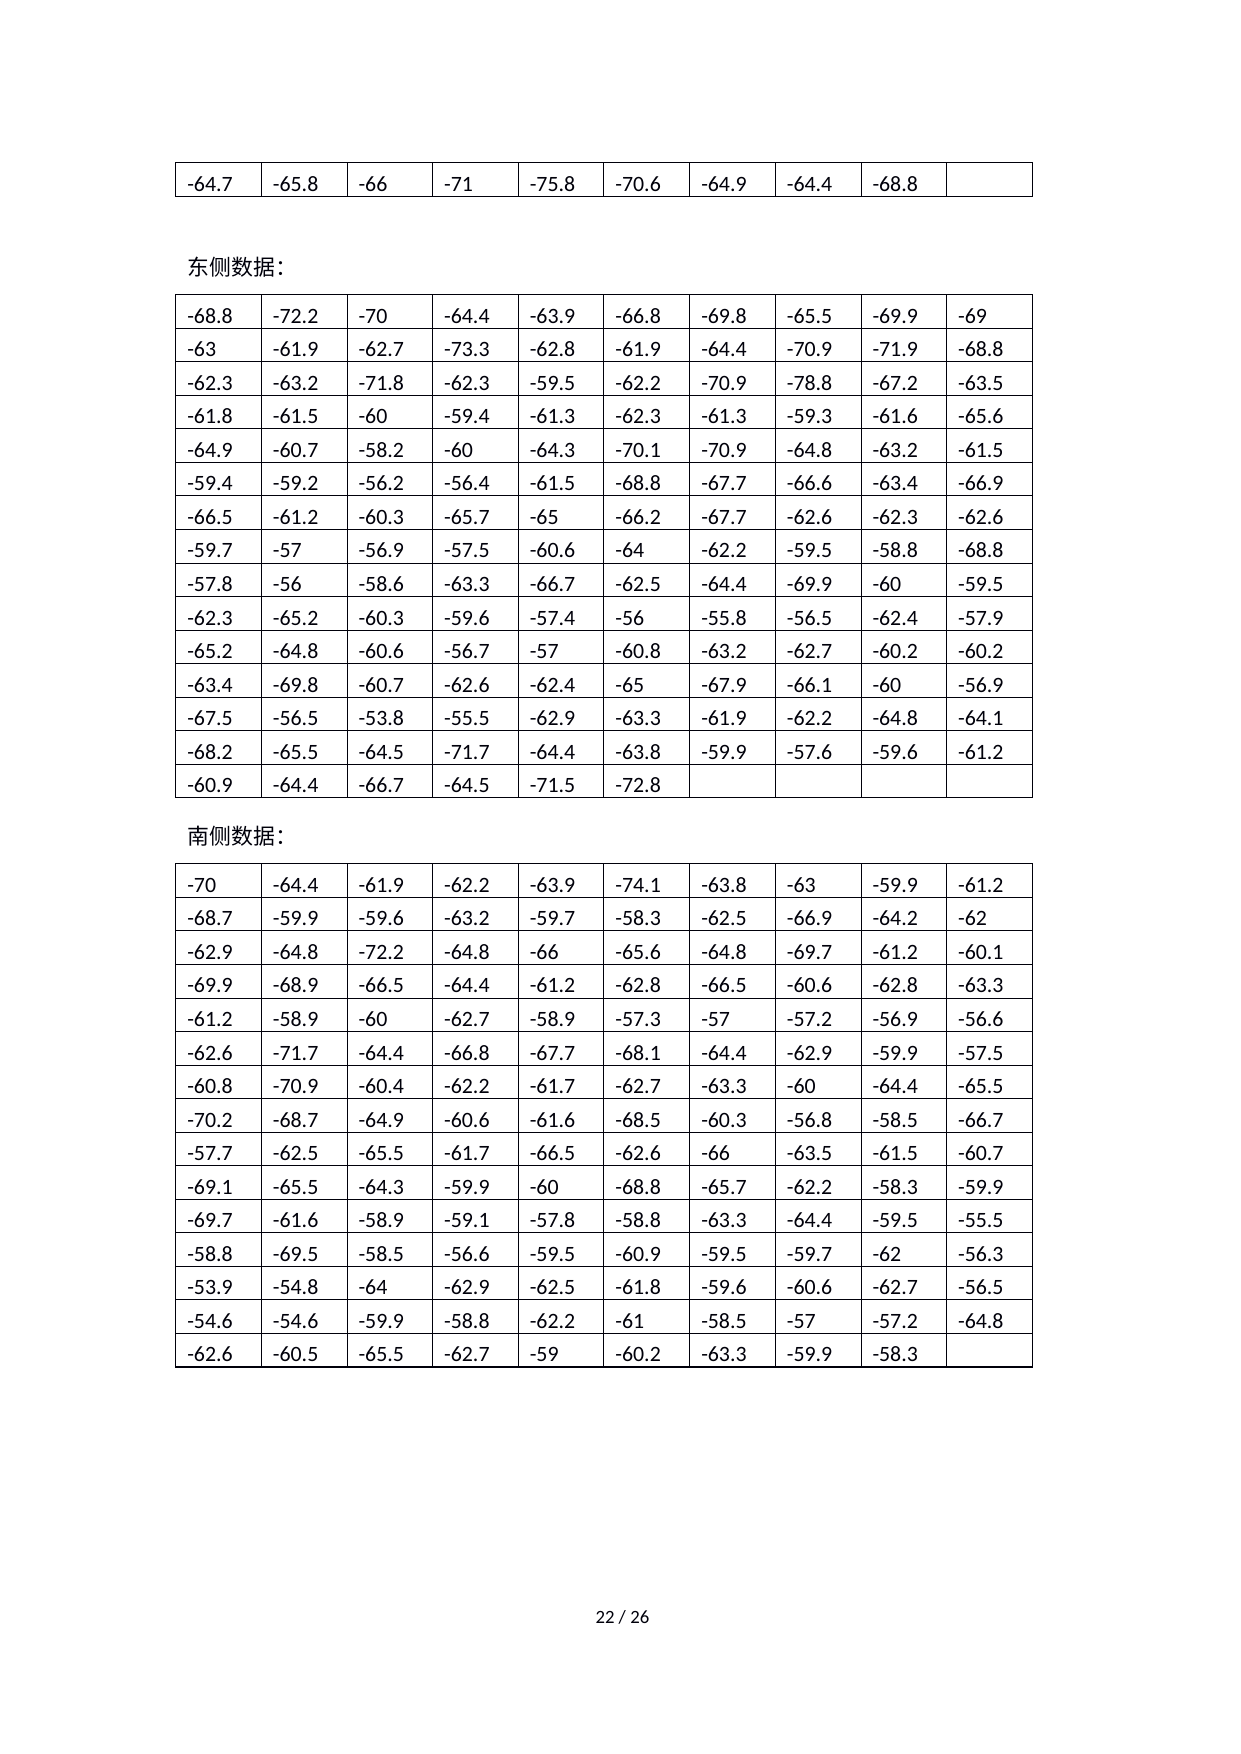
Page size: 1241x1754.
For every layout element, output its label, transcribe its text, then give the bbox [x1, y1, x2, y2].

table_cell -59.6 [690, 1267, 775, 1299]
table_cell -62.3 [176, 362, 261, 395]
table_cell -62.5 [690, 898, 775, 930]
table_cell -59.5 [519, 362, 603, 395]
table_cell -64.2 [862, 898, 946, 930]
table_cell -59.5 [862, 1200, 946, 1232]
table_cell -60.7 [947, 1133, 1032, 1165]
table_cell -63.3 [690, 1066, 775, 1098]
table_cell -63 [176, 329, 261, 361]
table_cell -64.1 [947, 698, 1032, 730]
table_cell -60.2 [604, 1334, 689, 1366]
table_cell -62.2 [519, 1300, 603, 1333]
table_cell -60 [348, 396, 432, 428]
table_cell -59.3 [776, 396, 861, 428]
table_cell -67.9 [690, 664, 775, 697]
table_cell -58.9 [348, 1200, 432, 1232]
table_cell -58.5 [348, 1233, 432, 1266]
table_cell -56.9 [862, 999, 946, 1031]
table_cell -62.6 [176, 1032, 261, 1064]
table_cell -59.5 [776, 530, 861, 562]
table_cell -71 [433, 163, 518, 196]
table_cell -61.9 [690, 698, 775, 730]
table_cell -57.7 [176, 1133, 261, 1165]
table_cell -69.9 [176, 965, 261, 997]
table_cell -60.7 [262, 429, 347, 462]
table_cell -64.3 [519, 429, 603, 462]
table_cell -65.5 [348, 1334, 432, 1366]
table_cell -59.9 [947, 1166, 1032, 1199]
table_cell -57.8 [176, 564, 261, 596]
table_cell -64.4 [862, 1066, 946, 1098]
table_cell -66.7 [348, 765, 432, 797]
table_cell -56.2 [348, 463, 432, 495]
table_header -74.1 [604, 864, 689, 897]
table_cell -65.8 [262, 163, 347, 196]
table_cell -69.7 [776, 931, 861, 964]
table_cell -62.2 [690, 530, 775, 562]
table_cell -64 [348, 1267, 432, 1299]
table_header -64.4 [433, 295, 518, 328]
table_cell -59.4 [176, 463, 261, 495]
table_cell -62.7 [433, 1334, 518, 1366]
table_cell -59.9 [690, 731, 775, 764]
table_cell -62.6 [604, 1133, 689, 1165]
table_cell -70.1 [604, 429, 689, 462]
table_cell -66.7 [519, 564, 603, 596]
table_cell [690, 765, 775, 797]
table_cell -71.7 [262, 1032, 347, 1064]
table_cell -65.5 [262, 1166, 347, 1199]
table_cell -60.4 [348, 1066, 432, 1098]
table_cell -56.6 [433, 1233, 518, 1266]
table_cell -62.2 [433, 1066, 518, 1098]
table_cell -63.3 [604, 698, 689, 730]
table_cell -56.5 [262, 698, 347, 730]
table_cell -69.8 [262, 664, 347, 697]
table_header -61.2 [947, 864, 1032, 897]
table_cell -60.3 [348, 597, 432, 629]
table_cell -60.6 [776, 965, 861, 997]
table_cell -56.5 [776, 597, 861, 629]
table_cell -62.2 [776, 698, 861, 730]
table_cell -68.8 [947, 329, 1032, 361]
table_cell -67.7 [690, 496, 775, 529]
table_cell -64.8 [262, 631, 347, 663]
table_cell -53.9 [176, 1267, 261, 1299]
table_cell -56.9 [348, 530, 432, 562]
table_cell -59 [519, 1334, 603, 1366]
table_header -63.9 [519, 295, 603, 328]
table_cell -62.7 [862, 1267, 946, 1299]
table_cell -72.8 [604, 765, 689, 797]
table_cell -68.7 [262, 1099, 347, 1132]
table_cell -62.4 [862, 597, 946, 629]
table_cell -58.2 [348, 429, 432, 462]
table_cell -57 [690, 999, 775, 1031]
table_cell -64.4 [690, 329, 775, 361]
table_cell -65.5 [947, 1066, 1032, 1098]
table_cell -62.5 [262, 1133, 347, 1165]
table_cell -64.8 [947, 1300, 1032, 1333]
table_cell -66 [519, 931, 603, 964]
table_cell -66.1 [776, 664, 861, 697]
text 东侧数据： [187, 245, 1053, 278]
table_cell -58.3 [862, 1334, 946, 1366]
table_cell -70.9 [776, 329, 861, 361]
table_cell -56.9 [947, 664, 1032, 697]
table_cell -60 [433, 429, 518, 462]
table_cell -60.6 [519, 530, 603, 562]
table_cell -61.6 [519, 1099, 603, 1132]
table_cell -60 [862, 664, 946, 697]
table_cell -57 [519, 631, 603, 663]
table_cell -64 [604, 530, 689, 562]
table_cell -56.6 [947, 999, 1032, 1031]
table_header -70 [348, 295, 432, 328]
table_cell -70.9 [690, 429, 775, 462]
table_cell -60.7 [348, 664, 432, 697]
table_cell -62.9 [176, 931, 261, 964]
table_cell -56 [604, 597, 689, 629]
table_cell -63.4 [862, 463, 946, 495]
table_cell -60.8 [176, 1066, 261, 1098]
table_cell -54.6 [262, 1300, 347, 1333]
table_cell -64.8 [862, 698, 946, 730]
table_cell -57.5 [433, 530, 518, 562]
table_cell -58.8 [176, 1233, 261, 1266]
table_cell -70.9 [262, 1066, 347, 1098]
table_cell -59.6 [862, 731, 946, 764]
text 南侧数据： [187, 814, 1053, 847]
table_cell -58.9 [519, 999, 603, 1031]
table_cell -59.9 [433, 1166, 518, 1199]
table_cell -60.9 [176, 765, 261, 797]
table_cell -68.9 [262, 965, 347, 997]
table_cell -65.5 [262, 731, 347, 764]
table_cell -67.7 [519, 1032, 603, 1064]
table_header -66.8 [604, 295, 689, 328]
table_cell -62.8 [519, 329, 603, 361]
table_cell -60 [348, 999, 432, 1031]
table_cell -56.4 [433, 463, 518, 495]
table_cell -68.8 [947, 530, 1032, 562]
table_cell -56 [262, 564, 347, 596]
table_cell -61.8 [176, 396, 261, 428]
table_cell -61.7 [433, 1133, 518, 1165]
table_cell -65.2 [176, 631, 261, 663]
table_header -63.9 [519, 864, 603, 897]
table_cell -59.4 [433, 396, 518, 428]
table_cell -56.5 [947, 1267, 1032, 1299]
table_cell -78.8 [776, 362, 861, 395]
table_header -65.5 [776, 295, 861, 328]
table_cell -64.8 [433, 931, 518, 964]
table_cell -61 [604, 1300, 689, 1333]
table_cell -61.5 [519, 463, 603, 495]
table_cell -57.6 [776, 731, 861, 764]
table_cell -66.7 [947, 1099, 1032, 1132]
table_cell -65.6 [604, 931, 689, 964]
table_cell -60.6 [776, 1267, 861, 1299]
table_cell -60.5 [262, 1334, 347, 1366]
table_cell -66.8 [433, 1032, 518, 1064]
table_cell -57.2 [776, 999, 861, 1031]
table_cell -65.7 [433, 496, 518, 529]
table_header -68.8 [176, 295, 261, 328]
table_cell -68.5 [604, 1099, 689, 1132]
table_cell -58.3 [862, 1166, 946, 1199]
table_cell -61.6 [862, 396, 946, 428]
table_cell -61.3 [519, 396, 603, 428]
table_cell -64.4 [776, 163, 861, 196]
table_cell -63.5 [947, 362, 1032, 395]
table_header -59.9 [862, 864, 946, 897]
table_cell -54.8 [262, 1267, 347, 1299]
table_cell -63.2 [433, 898, 518, 930]
table_cell -57 [776, 1300, 861, 1333]
table_cell -57.5 [947, 1032, 1032, 1064]
table_cell -54.6 [176, 1300, 261, 1333]
table_cell -60.8 [604, 631, 689, 663]
table_cell -64.8 [262, 931, 347, 964]
table_cell -57.4 [519, 597, 603, 629]
table_cell -69.5 [262, 1233, 347, 1266]
table_cell -62.9 [776, 1032, 861, 1064]
table_cell -63.3 [690, 1200, 775, 1232]
table_cell -57.8 [519, 1200, 603, 1232]
table_cell -65 [519, 496, 603, 529]
table_cell -63.2 [862, 429, 946, 462]
table_cell -58.8 [862, 530, 946, 562]
table_cell -62.3 [604, 396, 689, 428]
table_cell -64.5 [348, 731, 432, 764]
table_header -69.8 [690, 295, 775, 328]
table_cell -62.3 [862, 496, 946, 529]
table_header -69.9 [862, 295, 946, 328]
table_cell -65.6 [947, 396, 1032, 428]
table_cell -69.9 [776, 564, 861, 596]
table_cell -63.4 [176, 664, 261, 697]
table_cell -61.9 [604, 329, 689, 361]
table_cell -64.9 [690, 163, 775, 196]
table_cell [862, 765, 946, 797]
table_cell -60.1 [947, 931, 1032, 964]
table_cell -62.6 [176, 1334, 261, 1366]
table_cell -58.3 [604, 898, 689, 930]
table_cell -59.9 [776, 1334, 861, 1366]
table_header -62.2 [433, 864, 518, 897]
table_cell -64.9 [176, 429, 261, 462]
table_cell -63.8 [604, 731, 689, 764]
table_cell -59.7 [776, 1233, 861, 1266]
table_cell -66.5 [176, 496, 261, 529]
table_cell -61.7 [519, 1066, 603, 1098]
table_cell -58.5 [690, 1300, 775, 1333]
table_cell -56.7 [433, 631, 518, 663]
table_cell -61.5 [947, 429, 1032, 462]
table_cell -72.2 [348, 931, 432, 964]
table_cell -62.4 [519, 664, 603, 697]
table_cell -65.7 [690, 1166, 775, 1199]
table_cell -60.6 [433, 1099, 518, 1132]
table_header -61.9 [348, 864, 432, 897]
table_cell -58.6 [348, 564, 432, 596]
table_cell -70.9 [690, 362, 775, 395]
table_cell -66.5 [519, 1133, 603, 1165]
table_cell -66.2 [604, 496, 689, 529]
table_cell -60.2 [862, 631, 946, 663]
table_cell -68.8 [604, 1166, 689, 1199]
table_cell -62.6 [947, 496, 1032, 529]
table_cell -62.6 [433, 664, 518, 697]
table_cell -55.8 [690, 597, 775, 629]
table_cell -57.3 [604, 999, 689, 1031]
table_cell -73.3 [433, 329, 518, 361]
table_cell -61.2 [519, 965, 603, 997]
table_header -63.8 [690, 864, 775, 897]
table_cell -68.8 [862, 163, 946, 196]
table_cell -58.5 [862, 1099, 946, 1132]
table_cell -64.4 [262, 765, 347, 797]
table_cell -59.6 [348, 898, 432, 930]
table_cell -58.8 [604, 1200, 689, 1232]
table_cell -57.9 [947, 597, 1032, 629]
table_cell -62.7 [348, 329, 432, 361]
table_cell -65 [604, 664, 689, 697]
table_cell -64.8 [690, 931, 775, 964]
table_cell -71.9 [862, 329, 946, 361]
table_cell -64.9 [348, 1099, 432, 1132]
table_cell -69.7 [176, 1200, 261, 1232]
table_cell -68.1 [604, 1032, 689, 1064]
table_cell -60 [519, 1166, 603, 1199]
table_cell -62.8 [604, 965, 689, 997]
table_cell -65.2 [262, 597, 347, 629]
table_cell -62.2 [604, 362, 689, 395]
table_cell -64.4 [348, 1032, 432, 1064]
table_cell -66.9 [947, 463, 1032, 495]
table_cell -59.6 [433, 597, 518, 629]
table_cell [776, 765, 861, 797]
table_cell -62.9 [519, 698, 603, 730]
table_cell -59.9 [862, 1032, 946, 1064]
table_cell -60 [862, 564, 946, 596]
table_cell -61.5 [262, 396, 347, 428]
table_cell -60.3 [690, 1099, 775, 1132]
table_cell -68.8 [604, 463, 689, 495]
table_cell -59.9 [262, 898, 347, 930]
table_cell -55.5 [947, 1200, 1032, 1232]
table_header -63 [776, 864, 861, 897]
table_header -72.2 [262, 295, 347, 328]
table_cell -59.5 [947, 564, 1032, 596]
table_cell -64.5 [433, 765, 518, 797]
table_cell -60.3 [348, 496, 432, 529]
table_cell -55.5 [433, 698, 518, 730]
table_cell -59.1 [433, 1200, 518, 1232]
table_cell -61.2 [947, 731, 1032, 764]
table_cell -62.5 [604, 564, 689, 596]
table_cell -64.4 [776, 1200, 861, 1232]
table_cell -64.3 [348, 1166, 432, 1199]
table_cell -63.2 [262, 362, 347, 395]
table_cell -59.7 [176, 530, 261, 562]
table_cell -64.4 [690, 564, 775, 596]
table_cell -57 [262, 530, 347, 562]
table_header -64.4 [262, 864, 347, 897]
table_cell -66 [348, 163, 432, 196]
table_cell -53.8 [348, 698, 432, 730]
table_cell -64.7 [176, 163, 261, 196]
table_cell [947, 163, 1032, 196]
table_cell -61.6 [262, 1200, 347, 1232]
table_cell -63.3 [947, 965, 1032, 997]
table_cell -59.5 [690, 1233, 775, 1266]
table_cell -59.5 [519, 1233, 603, 1266]
table_cell -62.8 [862, 965, 946, 997]
table_cell -68.7 [176, 898, 261, 930]
table_cell -60.9 [604, 1233, 689, 1266]
table_cell -56.3 [947, 1233, 1032, 1266]
table_cell -58.9 [262, 999, 347, 1031]
table_cell -63.5 [776, 1133, 861, 1165]
table_cell -70.2 [176, 1099, 261, 1132]
table_cell -60.6 [348, 631, 432, 663]
table_cell -59.2 [262, 463, 347, 495]
table_cell -62.2 [776, 1166, 861, 1199]
table_header -69 [947, 295, 1032, 328]
table_cell -71.8 [348, 362, 432, 395]
table_cell -62.7 [604, 1066, 689, 1098]
table_cell -61.2 [176, 999, 261, 1031]
table_cell -67.7 [690, 463, 775, 495]
table_cell [947, 1334, 1032, 1366]
table_cell -66.9 [776, 898, 861, 930]
table_cell -63.2 [690, 631, 775, 663]
table_cell -56.8 [776, 1099, 861, 1132]
table_cell -63.3 [690, 1334, 775, 1366]
table_cell -61.3 [690, 396, 775, 428]
table_cell -64.8 [776, 429, 861, 462]
table_cell -67.5 [176, 698, 261, 730]
table_cell -59.9 [348, 1300, 432, 1333]
table_header -70 [176, 864, 261, 897]
table_cell -60.2 [947, 631, 1032, 663]
table_cell -65.5 [348, 1133, 432, 1165]
table_cell -62.6 [776, 496, 861, 529]
table_cell -61.5 [862, 1133, 946, 1165]
table_cell -61.9 [262, 329, 347, 361]
table_cell -66 [690, 1133, 775, 1165]
table_cell -61.8 [604, 1267, 689, 1299]
table_cell -66.5 [690, 965, 775, 997]
table_cell -62.5 [519, 1267, 603, 1299]
table_cell -62.7 [433, 999, 518, 1031]
table_cell [947, 765, 1032, 797]
table_cell -60 [776, 1066, 861, 1098]
table_cell -75.8 [519, 163, 603, 196]
table_cell -66.6 [776, 463, 861, 495]
table_cell -59.7 [519, 898, 603, 930]
table_cell -67.2 [862, 362, 946, 395]
table_cell -69.1 [176, 1166, 261, 1199]
table_cell -66.5 [348, 965, 432, 997]
table_cell -64.4 [519, 731, 603, 764]
table_cell -62 [947, 898, 1032, 930]
table_cell -62 [862, 1233, 946, 1266]
table_cell -62.9 [433, 1267, 518, 1299]
table_cell -57.2 [862, 1300, 946, 1333]
table_cell -63.3 [433, 564, 518, 596]
table_cell -62.3 [433, 362, 518, 395]
table_cell -58.8 [433, 1300, 518, 1333]
table_cell -68.2 [176, 731, 261, 764]
table_cell -62.7 [776, 631, 861, 663]
table_cell -61.2 [262, 496, 347, 529]
table_cell -70.6 [604, 163, 689, 196]
table_cell -71.7 [433, 731, 518, 764]
table_cell -62.3 [176, 597, 261, 629]
table_cell -61.2 [862, 931, 946, 964]
table_cell -64.4 [433, 965, 518, 997]
table_cell -64.4 [690, 1032, 775, 1064]
table_cell -71.5 [519, 765, 603, 797]
